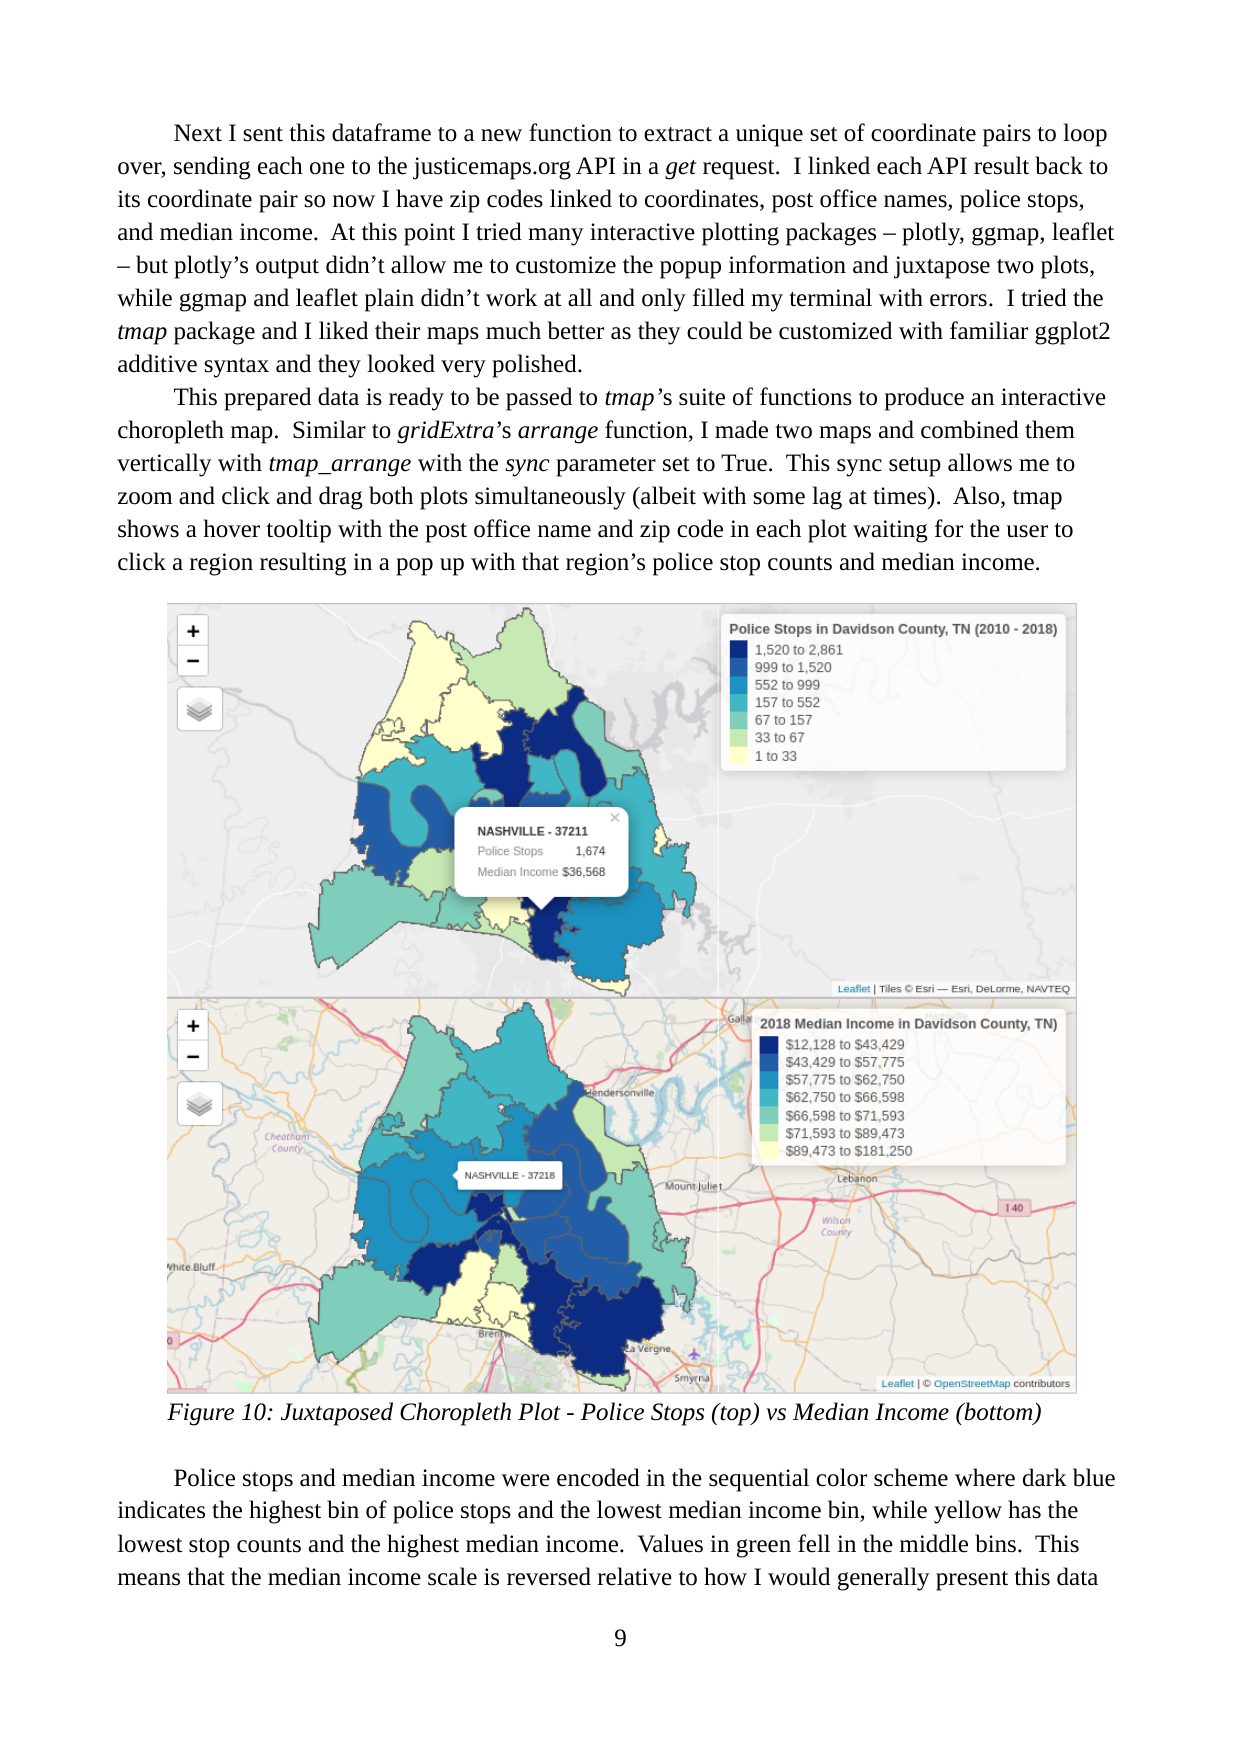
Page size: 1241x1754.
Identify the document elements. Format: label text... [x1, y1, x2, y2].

text This prepared data is ready to be passed to tmap’s suite of functions to produce an interactive choropleth map. Similar to gridExtra’s arrange function, I made two maps and combined them vertically with tmap_arrange with the sync parameter set to True. This sync setup allows me to zoom and click and drag both plots simultaneously (albeit with some lag at times). Also, tmap shows a hover tooltip with the post office name and zip code in each plot waiting for the user to click a region resulting in a pop up with that region’s police stop counts and median income. [117, 382, 1123, 576]
text Figure 10: Juxtaposed Choropleth Plot - Police Stops (top) vs Median Income (bottom) [167, 1397, 1073, 1425]
text Police stops and median income were encoded in the sequential color scheme where dark blue indicates the highest bin of police stops and the lowest median income bin, while yellow has the lowest stop counts and the highest median income. Values in green fell in the middle bins. This means that the median income scale is reversed relative to how I would generally present this data [117, 1463, 1123, 1590]
text Next I sent this dataframe to a new function to extract a unique set of coordinate pairs to loop over, sending each one to the justicemaps.org API in a get request. I linked each API result back to its coordinate pair so now I have zip codes linked to coordinates, post office names, police stops, and median income. At this point I tried many interactive plotting packages – plotly, ggmap, leaflet – but plotly’s output didn’t allow me to customize the popup information and juxtapose two plots, while ggmap and leaflet plain didn’t work at all and only filled my terminal with errors. I tried the tmap package and I liked their maps much better as they could be customized with familiar ggplot2 additive syntax and they looked very polished. [117, 118, 1123, 378]
picture [167, 602, 1078, 1397]
